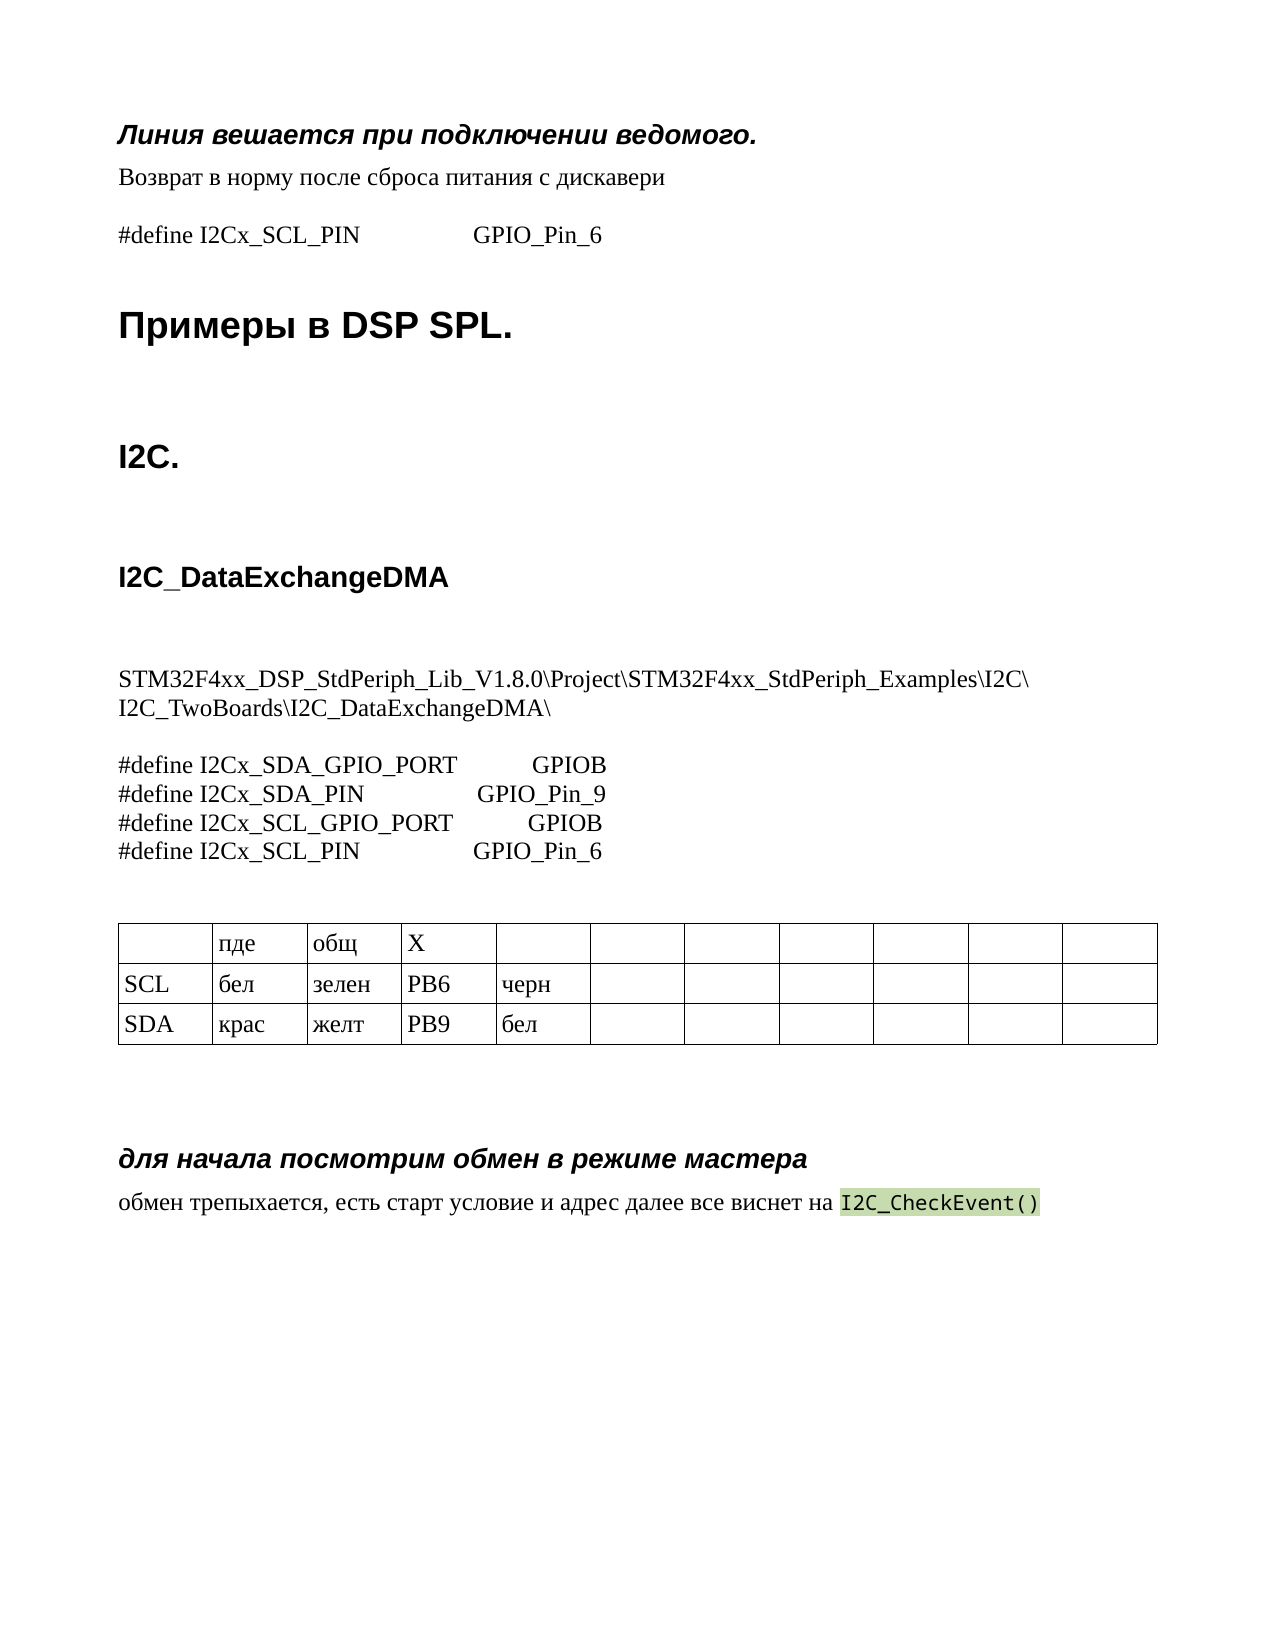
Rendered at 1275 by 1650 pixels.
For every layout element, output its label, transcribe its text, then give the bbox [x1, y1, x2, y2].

table_header [969, 924, 1062, 963]
table_cell [874, 1004, 968, 1044]
table_cell [780, 964, 873, 1003]
table_cell [591, 1004, 684, 1044]
text #define I2Cx_SCL_PIN GPIO_Pin_6 [118, 220, 1157, 249]
text #define I2Cx_SCL_GPIO_PORT GPIOB [118, 808, 1157, 836]
subtitle Линия вешается при подключении ведомого. [118, 118, 1157, 150]
table_cell SCL [119, 964, 212, 1003]
table_header [780, 924, 873, 963]
table_header [685, 924, 779, 963]
table_cell [1063, 964, 1157, 1003]
table_cell [685, 964, 779, 1003]
subtitle I2C_DataExchangeDMA [118, 560, 1157, 594]
text #define I2Cx_SCL_PIN GPIO_Pin_6 [118, 836, 1157, 865]
table_header [119, 924, 212, 963]
table_cell бел [497, 1004, 590, 1044]
text STM32F4xx_DSP_StdPeriph_Lib_V1.8.0\Project\STM32F4xx_StdPeriph_Examples\I2C\I2C_TwoBoards\I2C_DataExchangeDMA\ [118, 664, 1157, 721]
table_cell желт [308, 1004, 401, 1044]
table_cell PB9 [402, 1004, 496, 1044]
text Возврат в норму после сброса питания с дискавери [118, 162, 1157, 191]
table_cell зелен [308, 964, 401, 1003]
text #define I2Cx_SDA_GPIO_PORT GPIOB [118, 750, 1157, 779]
table_cell [874, 964, 968, 1003]
table_cell крас [213, 1004, 307, 1044]
table_cell PB6 [402, 964, 496, 1003]
table_header [591, 924, 684, 963]
subtitle I2C. [118, 437, 1157, 476]
table_cell [591, 964, 684, 1003]
table_cell [1063, 1004, 1157, 1044]
table_header [1063, 924, 1157, 963]
table_cell [685, 1004, 779, 1044]
table_header [874, 924, 968, 963]
subtitle для начала посмотрим обмен в режиме мастера [118, 1142, 1157, 1174]
text #define I2Cx_SDA_PIN GPIO_Pin_9 [118, 779, 1157, 808]
table_cell [780, 1004, 873, 1044]
subtitle Примеры в DSP SPL. [118, 302, 1157, 346]
table_cell черн [497, 964, 590, 1003]
table_cell [969, 964, 1062, 1003]
table_header общ [308, 924, 401, 963]
table_header X [402, 924, 496, 963]
table_header [497, 924, 590, 963]
table_header пде [213, 924, 307, 963]
table_cell бел [213, 964, 307, 1003]
text обмен трепыхается, есть старт условие и адрес далее все виснет на I2C_CheckEvent() [118, 1187, 1157, 1216]
table_cell [969, 1004, 1062, 1044]
table_cell SDA [119, 1004, 212, 1044]
